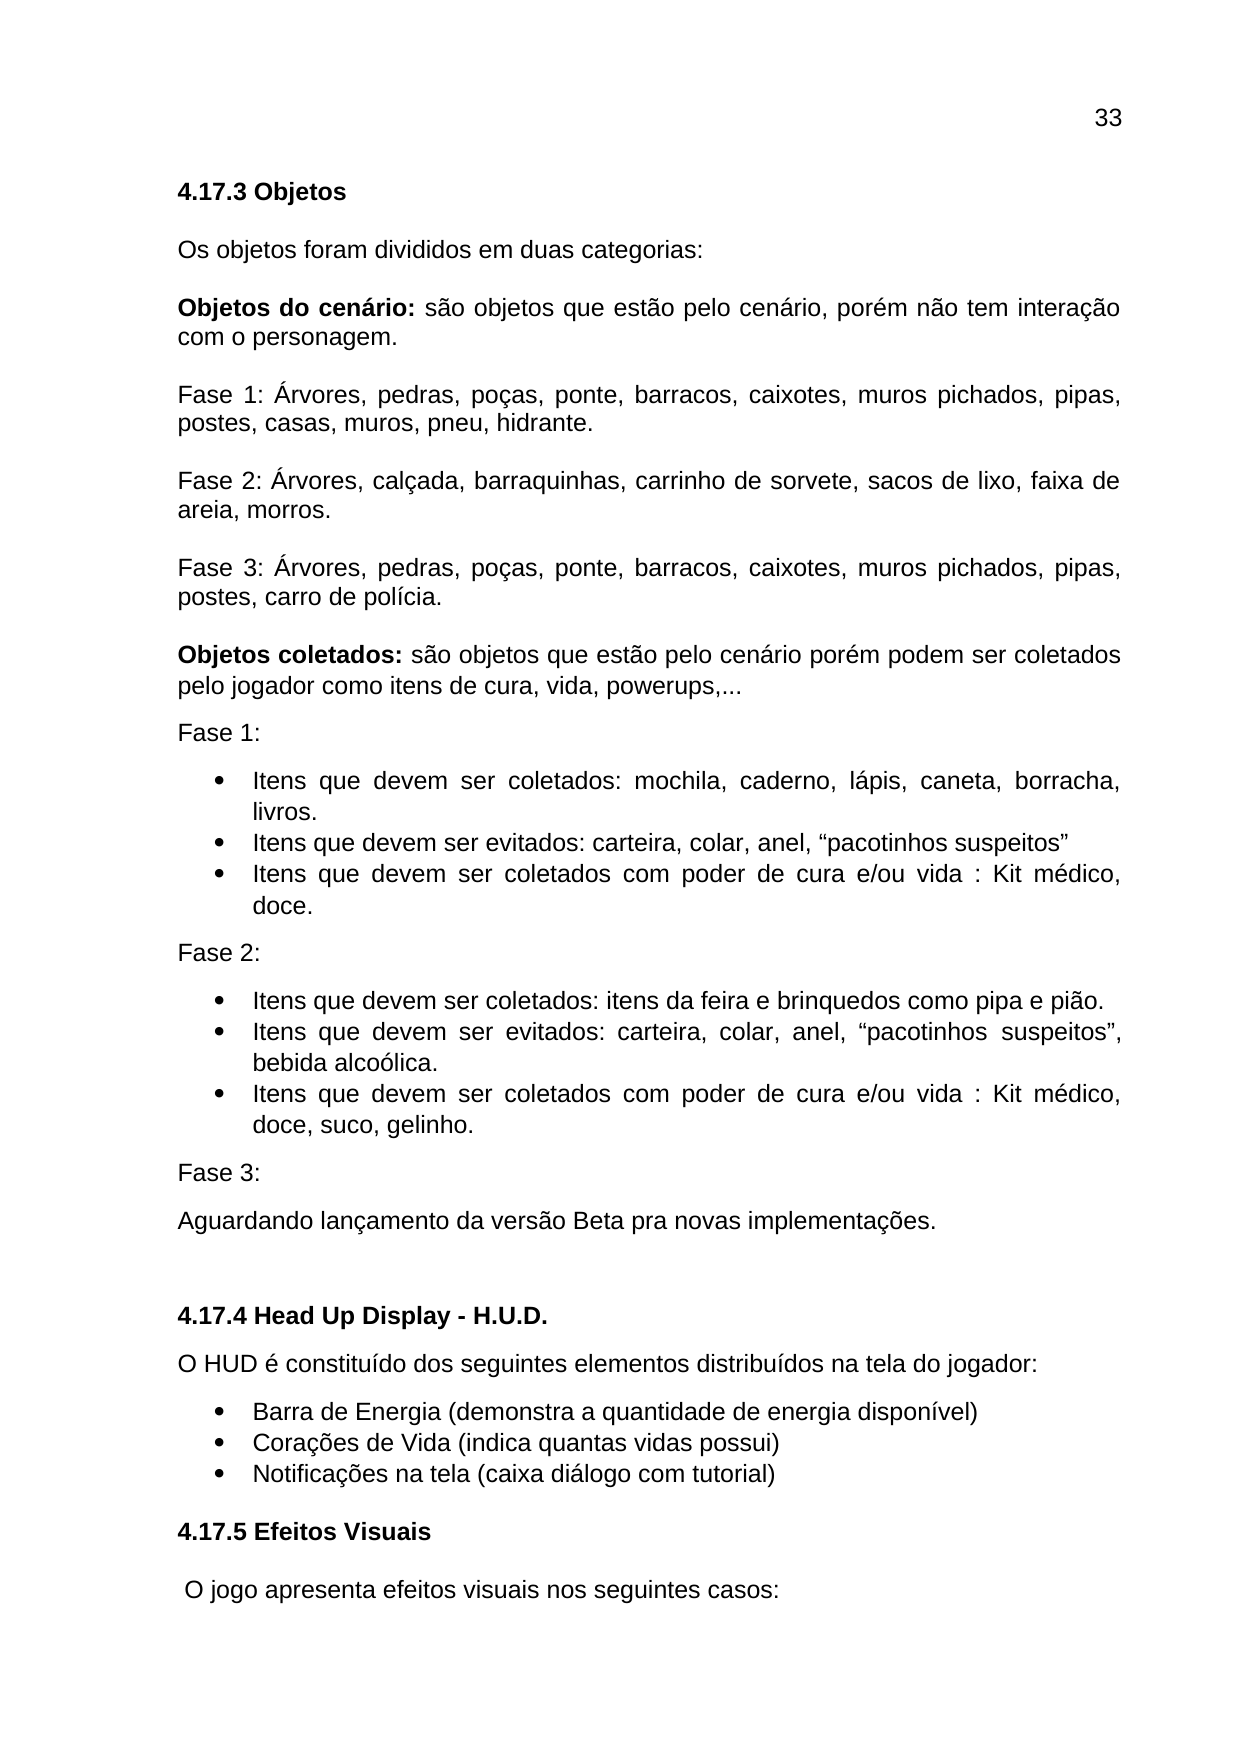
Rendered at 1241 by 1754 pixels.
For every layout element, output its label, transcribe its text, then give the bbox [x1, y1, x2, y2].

list Notificações na tela (caixa diálogo com tutorial) [215, 1459, 1122, 1488]
text Fase 3: [177, 1158, 1122, 1187]
text Fase 1: Árvores, pedras, poças, ponte, barracos, caixotes, muros pichados, pipas, postes, casas, muros, pneu, hidrante. [177, 380, 1122, 437]
text Objetos coletados: são objetos que estão pelo cenário porém podem ser coletados pelo jogador como itens de cura, vida, powerups,... [177, 640, 1122, 699]
text Fase 2: [177, 938, 1122, 967]
text 4.17.5 Efeitos Visuais [177, 1517, 1122, 1546]
text 4.17.3 Objetos [177, 177, 1122, 206]
text Os objetos foram divididos em duas categorias: [177, 235, 1122, 264]
list Itens que devem ser coletados com poder de cura e/ou vida : Kit médico, doce. [215, 859, 1122, 919]
list Itens que devem ser coletados com poder de cura e/ou vida : Kit médico, doce, suco, gelinho. [215, 1079, 1122, 1139]
text Fase 1: [177, 718, 1122, 747]
text Fase 2: Árvores, calçada, barraquinhas, carrinho de sorvete, sacos de lixo, faixa de areia, morros. [177, 466, 1122, 524]
list Itens que devem ser coletados: itens da feira e brinquedos como pipa e pião. [215, 986, 1122, 1015]
text 4.17.4 Head Up Display - H.U.D. [177, 1301, 1122, 1330]
text O jogo apresenta efeitos visuais nos seguintes casos: [177, 1575, 1122, 1604]
list Itens que devem ser coletados: mochila, caderno, lápis, caneta, borracha, livros. [215, 766, 1122, 826]
text Fase 3: Árvores, pedras, poças, ponte, barracos, caixotes, muros pichados, pipas, postes, carro de polícia. [177, 553, 1122, 611]
text Aguardando lançamento da versão Beta pra novas implementações. [177, 1206, 1122, 1235]
text O HUD é constituído dos seguintes elementos distribuídos na tela do jogador: [177, 1349, 1122, 1378]
list Corações de Vida (indica quantas vidas possui) [215, 1428, 1122, 1457]
text Objetos do cenário: são objetos que estão pelo cenário, porém não tem interação com o personagem. [177, 293, 1122, 351]
list Barra de Energia (demonstra a quantidade de energia disponível) [215, 1397, 1122, 1426]
list Itens que devem ser evitados: carteira, colar, anel, “pacotinhos suspeitos” [215, 828, 1122, 857]
list Itens que devem ser evitados: carteira, colar, anel, “pacotinhos suspeitos”, bebida alcoólica. [215, 1017, 1122, 1077]
